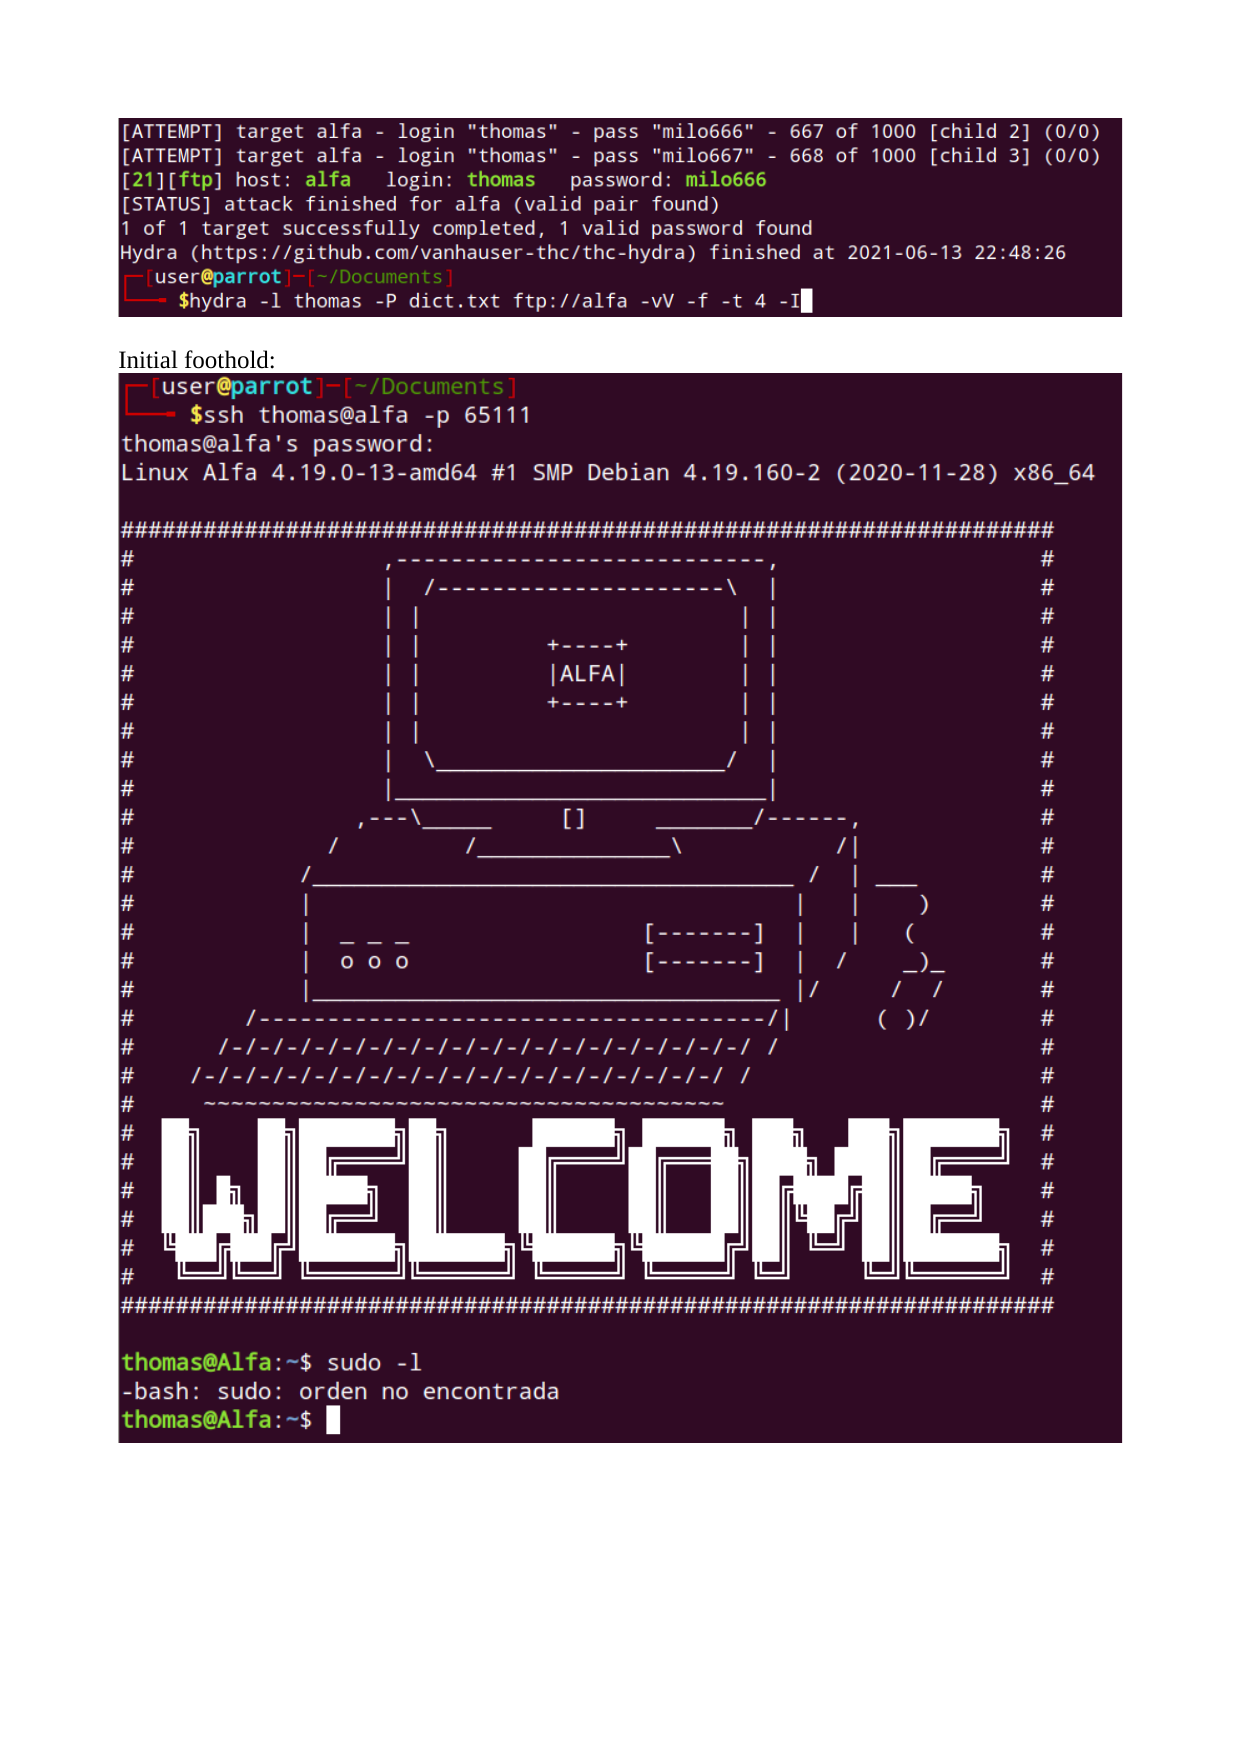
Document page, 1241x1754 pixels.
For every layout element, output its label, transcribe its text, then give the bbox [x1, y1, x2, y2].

text Initial foothold: [118, 345, 1122, 373]
picture [118, 373, 1123, 1443]
picture [118, 118, 1123, 317]
